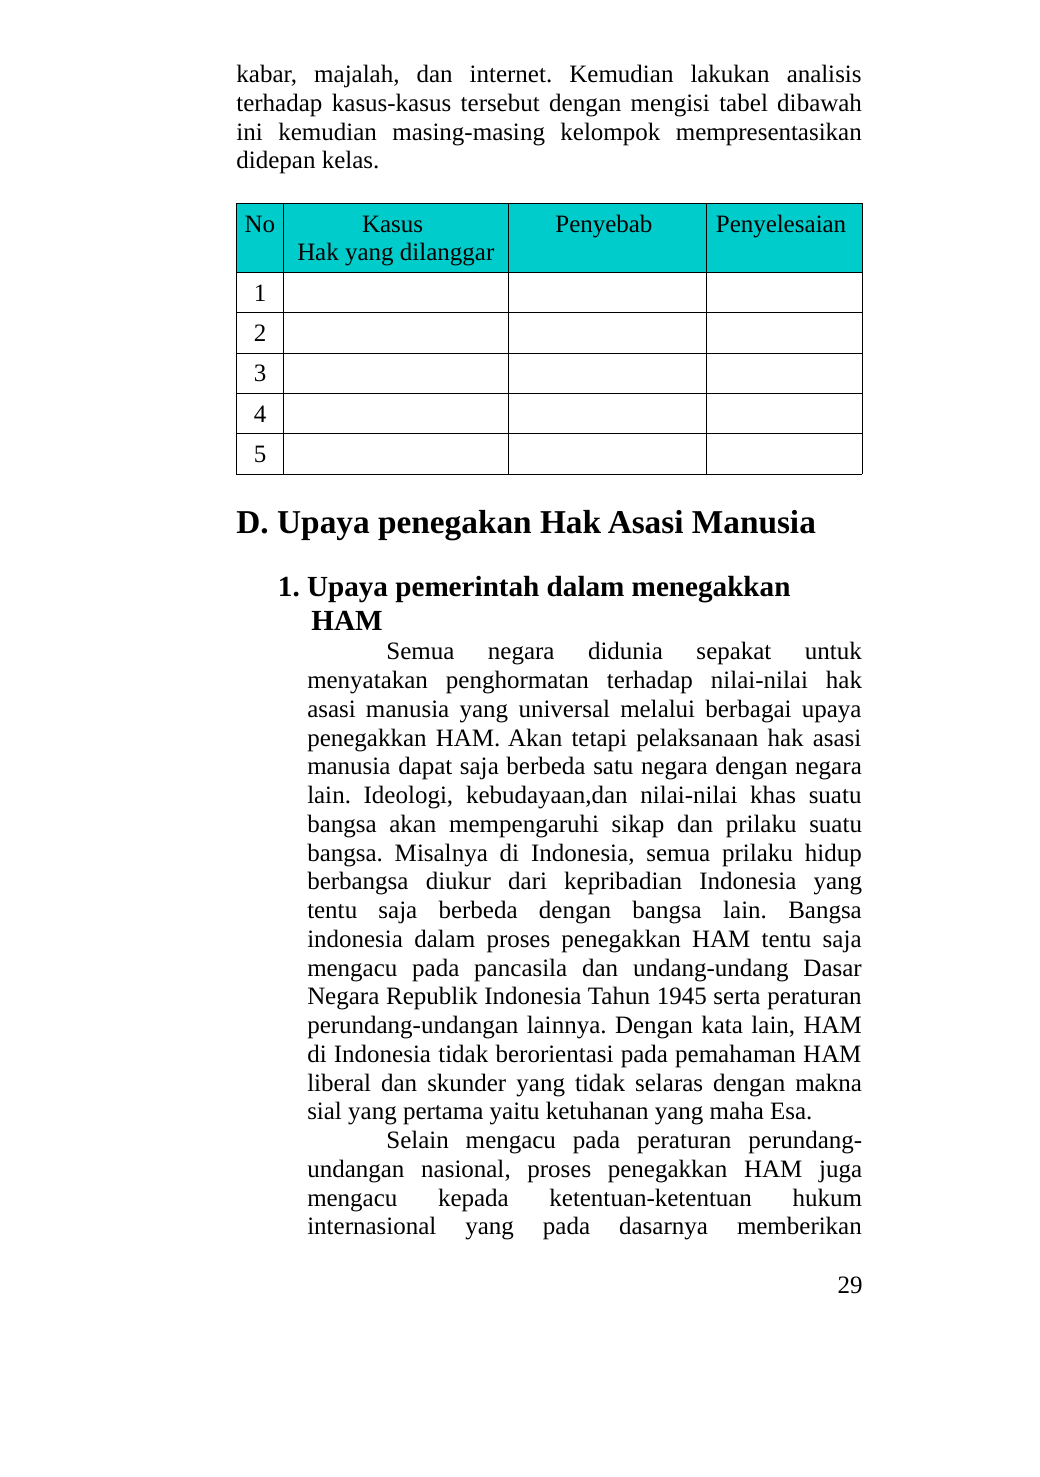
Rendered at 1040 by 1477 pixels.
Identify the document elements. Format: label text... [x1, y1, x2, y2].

table_cell [707, 273, 862, 312]
table_cell [284, 313, 508, 352]
table_cell [707, 313, 862, 352]
table_header Kasus Hak yang dilanggar [284, 204, 508, 272]
text Semua negara didunia sepakat untuk menyatakan penghormatan terhadap nilai-nilai hak asasi manusia yang universal melalui berbagai upaya penegakkan HAM. Akan tetapi pelaksanaan hak asasi manusia dapat saja berbeda satu negara dengan negara lain. Ideologi, kebudayaan,dan nilai-nilai khas suatu bangsa akan mempengaruhi sikap dan prilaku suatu bangsa. Misalnya di Indonesia, semua prilaku hidup berbangsa diukur dari kepribadian Indonesia yang tentu saja berbeda dengan bangsa lain. Bangsa indonesia dalam proses penegakkan HAM tentu saja mengacu pada pancasila dan undang-undang Dasar Negara Republik Indonesia Tahun 1945 serta peraturan perundang-undangan lainnya. Dengan kata lain, HAM di Indonesia tidak berorientasi pada pemahaman HAM liberal dan skunder yang tidak selaras dengan makna sial yang pertama yaitu ketuhanan yang maha Esa. [307, 636, 862, 1125]
table_cell [509, 434, 706, 473]
table_cell [284, 394, 508, 433]
table_cell 4 [237, 394, 283, 433]
text Selain mengacu pada peraturan perundang-undangan nasional, proses penegakkan HAM juga mengacu kepada ketentuan-ketentuan hukum internasional yang pada dasarnya memberikan [307, 1125, 862, 1240]
table_cell 2 [237, 313, 283, 352]
table_header Penyebab [509, 204, 706, 272]
table_cell [284, 273, 508, 312]
table_cell [509, 354, 706, 393]
text kabar, majalah, dan internet. Kemudian lakukan analisis terhadap kasus-kasus tersebut dengan mengisi tabel dibawah ini kemudian masing-masing kelompok mempresentasikan didepan kelas. [236, 59, 862, 174]
table_cell [707, 354, 862, 393]
table_header No [237, 204, 283, 272]
table_cell [509, 394, 706, 433]
table_cell [707, 434, 862, 473]
table_header Penyelesaian [707, 204, 862, 272]
table_cell [707, 394, 862, 433]
table_cell 3 [237, 354, 283, 393]
text 1. Upaya pemerintah dalam menegakkan HAM [278, 569, 862, 636]
table_cell 5 [237, 434, 283, 473]
table_cell 1 [237, 273, 283, 312]
table_cell [284, 354, 508, 393]
table_cell [509, 273, 706, 312]
text D. Upaya penegakan Hak Asasi Manusia [236, 502, 862, 541]
table_cell [284, 434, 508, 473]
table_cell [509, 313, 706, 352]
